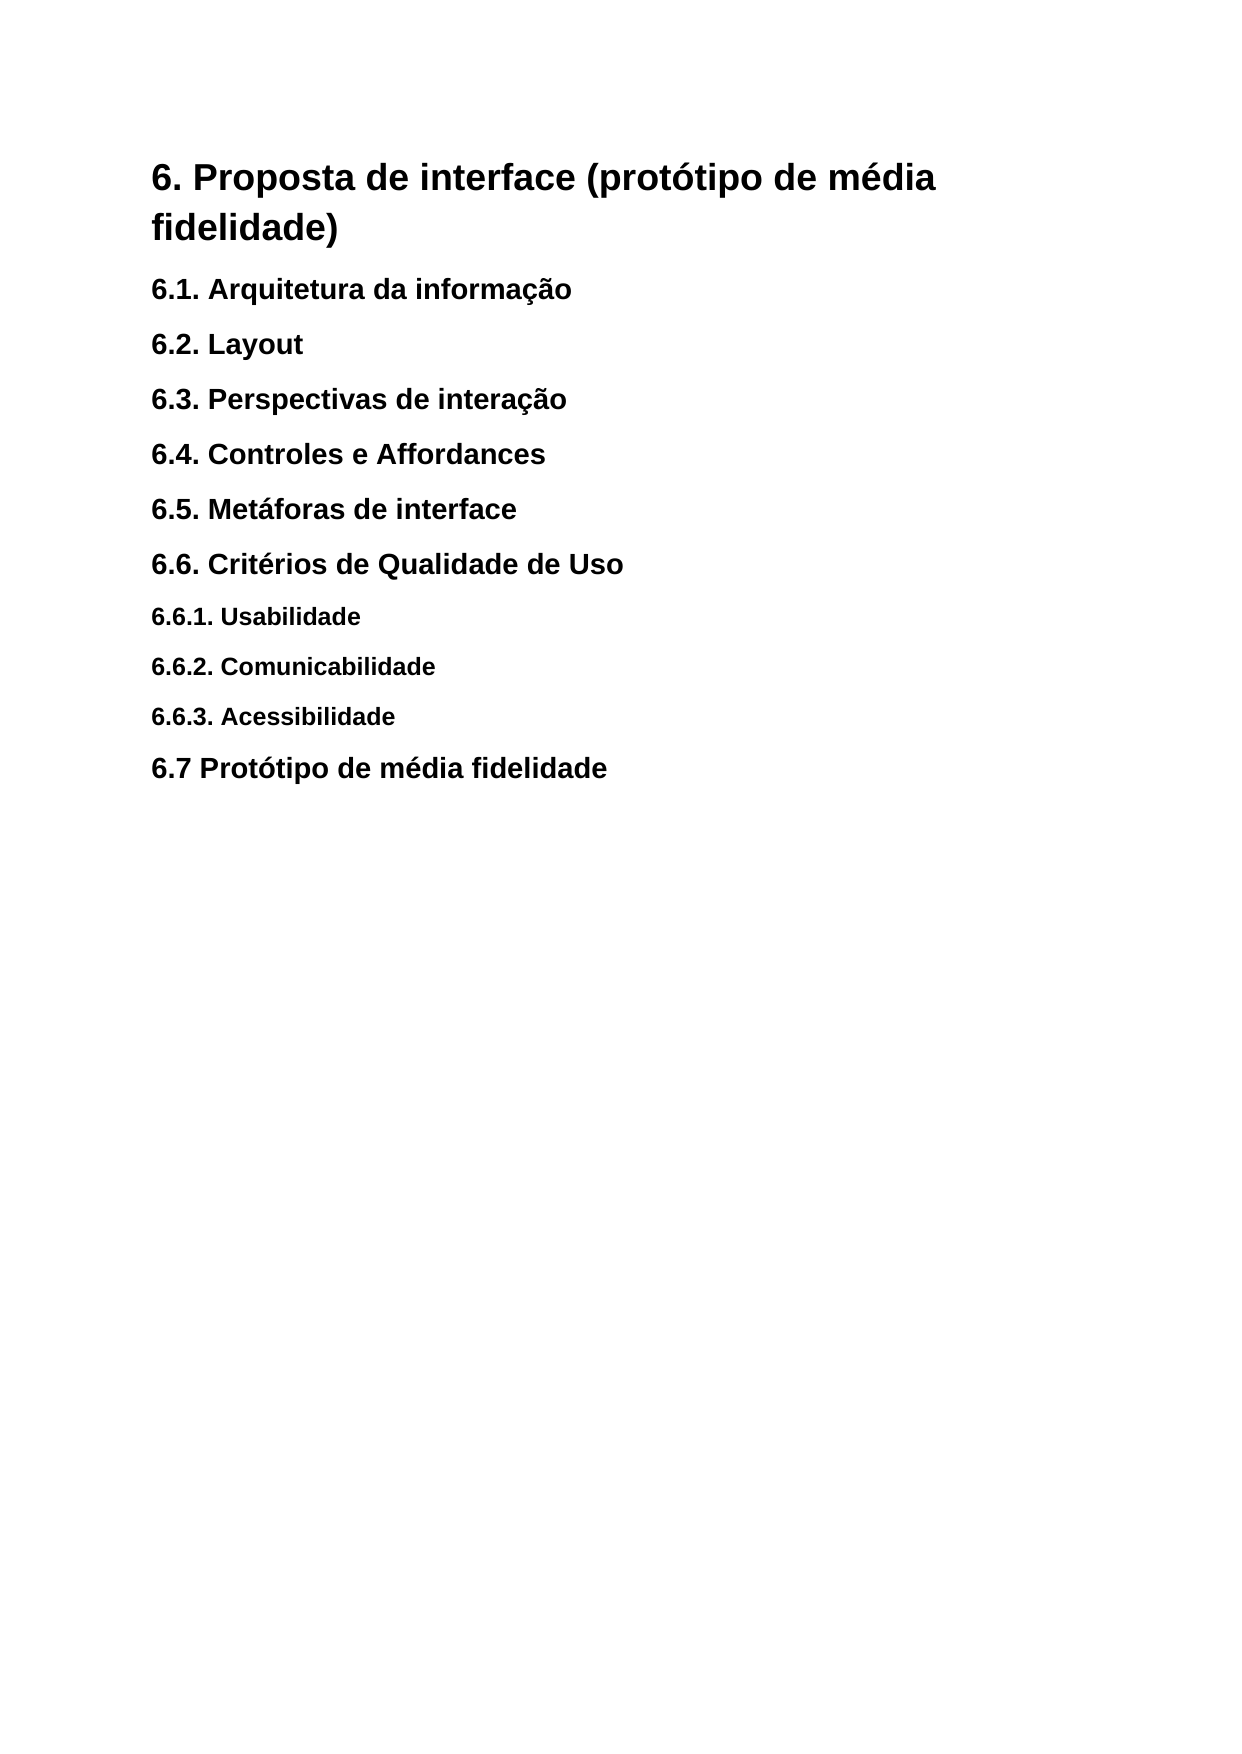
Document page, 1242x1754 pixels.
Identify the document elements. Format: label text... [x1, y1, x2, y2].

subtitle 6.6.1. Usabilidade [151, 602, 1095, 631]
subtitle 6. Proposta de interface (protótipo de média fidelidade) [151, 156, 1095, 249]
subtitle 6.3. Perspectivas de interação [151, 382, 1095, 416]
subtitle 6.6.3. Acessibilidade [151, 702, 1095, 730]
subtitle 6.7 Protótipo de média fidelidade [151, 751, 1095, 785]
subtitle 6.2. Layout [151, 327, 1095, 360]
subtitle 6.6.2. Comunicabilidade [151, 652, 1095, 681]
subtitle 6.1. Arquitetura da informação [151, 272, 1095, 305]
subtitle 6.6. Critérios de Qualidade de Uso [151, 547, 1095, 581]
subtitle 6.5. Metáforas de interface [151, 492, 1095, 526]
subtitle 6.4. Controles e Affordances [151, 437, 1095, 471]
